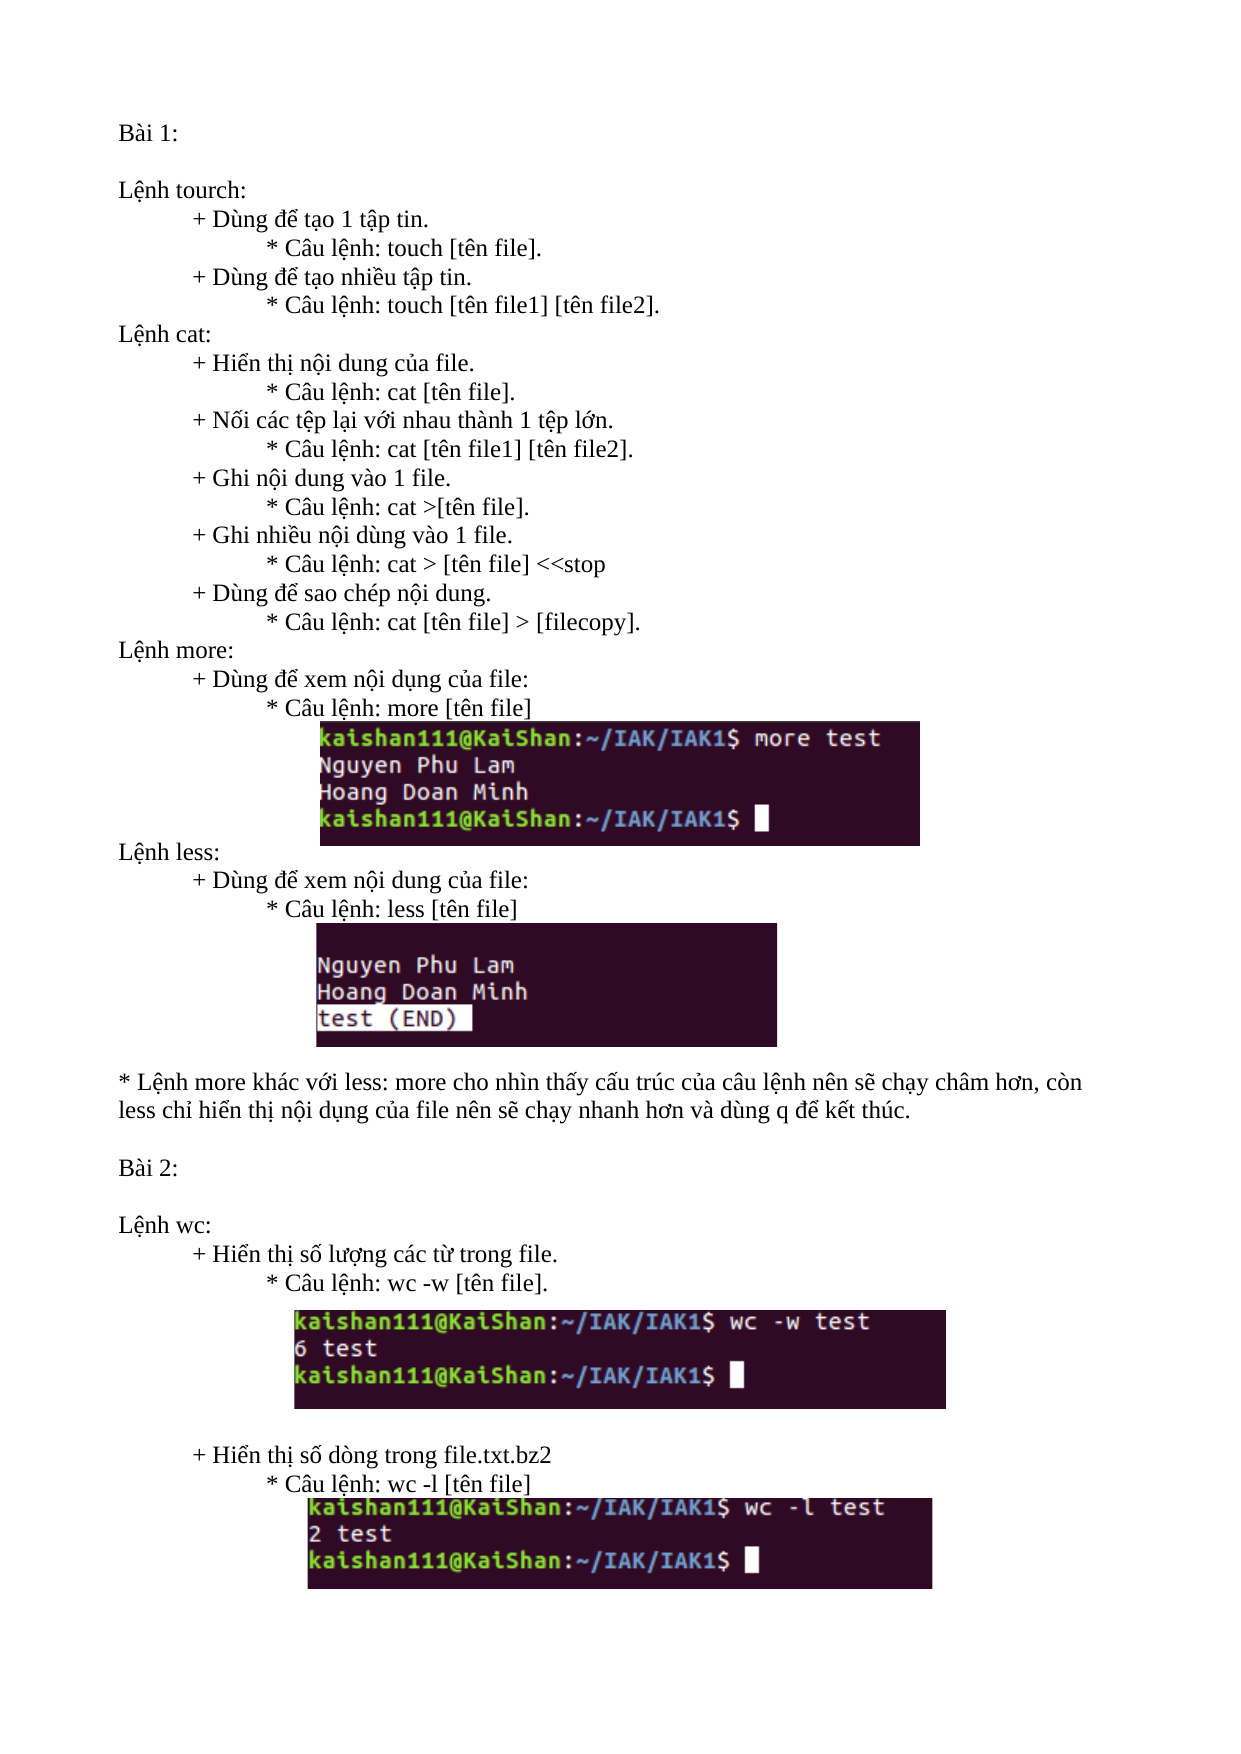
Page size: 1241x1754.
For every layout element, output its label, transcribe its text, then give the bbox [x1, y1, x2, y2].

text * Câu lệnh: cat [tên file]. [118, 377, 1122, 406]
text * Câu lệnh: cat [tên file1] [tên file2]. [118, 434, 1122, 463]
text + Ghi nội dung vào 1 file. [118, 463, 1122, 492]
text + Dùng để tạo 1 tập tin. [118, 204, 1122, 233]
text * Câu lệnh: touch [tên file]. [118, 233, 1122, 262]
picture [294, 1310, 946, 1409]
text * Câu lệnh: cat > [tên file] <<stop [118, 549, 1122, 578]
text Lệnh less: [118, 837, 1122, 866]
picture [320, 721, 920, 846]
text Lệnh tourch: [118, 176, 1122, 204]
text + Hiển thị số lượng các từ trong file. [118, 1239, 1122, 1268]
text Lệnh cat: [118, 319, 1122, 348]
text Lệnh wc: [118, 1211, 1122, 1239]
text + Hiển thị số dòng trong file.txt.bz2 [118, 1441, 1122, 1469]
text * Câu lệnh: cat [tên file] > [filecopy]. [118, 607, 1122, 636]
text Bài 1: [118, 118, 1122, 147]
text * Câu lệnh: more [tên file] [118, 693, 1122, 722]
text + Dùng để xem nội dung của file: [118, 866, 1122, 894]
text Lệnh more: [118, 636, 1122, 664]
text * Câu lệnh: less [tên file] [118, 894, 1122, 923]
text + Dùng để tạo nhiều tập tin. [118, 262, 1122, 291]
text + Nối các tệp lại với nhau thành 1 tệp lớn. [118, 406, 1122, 434]
picture [307, 1498, 933, 1589]
text * Lệnh more khác với less: more cho nhìn thấy cấu trúc của câu lệnh nên sẽ chạy châm hơn, còn less chỉ hiển thị nội dụng của file nên sẽ chạy nhanh hơn và dùng q để kết thúc. [118, 1067, 1122, 1124]
text + Dùng để xem nội dụng của file: [118, 664, 1122, 693]
text Bài 2: [118, 1153, 1122, 1182]
picture [316, 923, 778, 1047]
text + Dùng để sao chép nội dung. [118, 578, 1122, 607]
text + Ghi nhiều nội dùng vào 1 file. [118, 521, 1122, 549]
text + Hiển thị nội dung của file. [118, 348, 1122, 377]
text * Câu lệnh: wc -l [tên file] [118, 1469, 1122, 1498]
text * Câu lệnh: wc -w [tên file]. [118, 1268, 1122, 1297]
text * Câu lệnh: cat >[tên file]. [118, 492, 1122, 521]
text * Câu lệnh: touch [tên file1] [tên file2]. [118, 291, 1122, 319]
